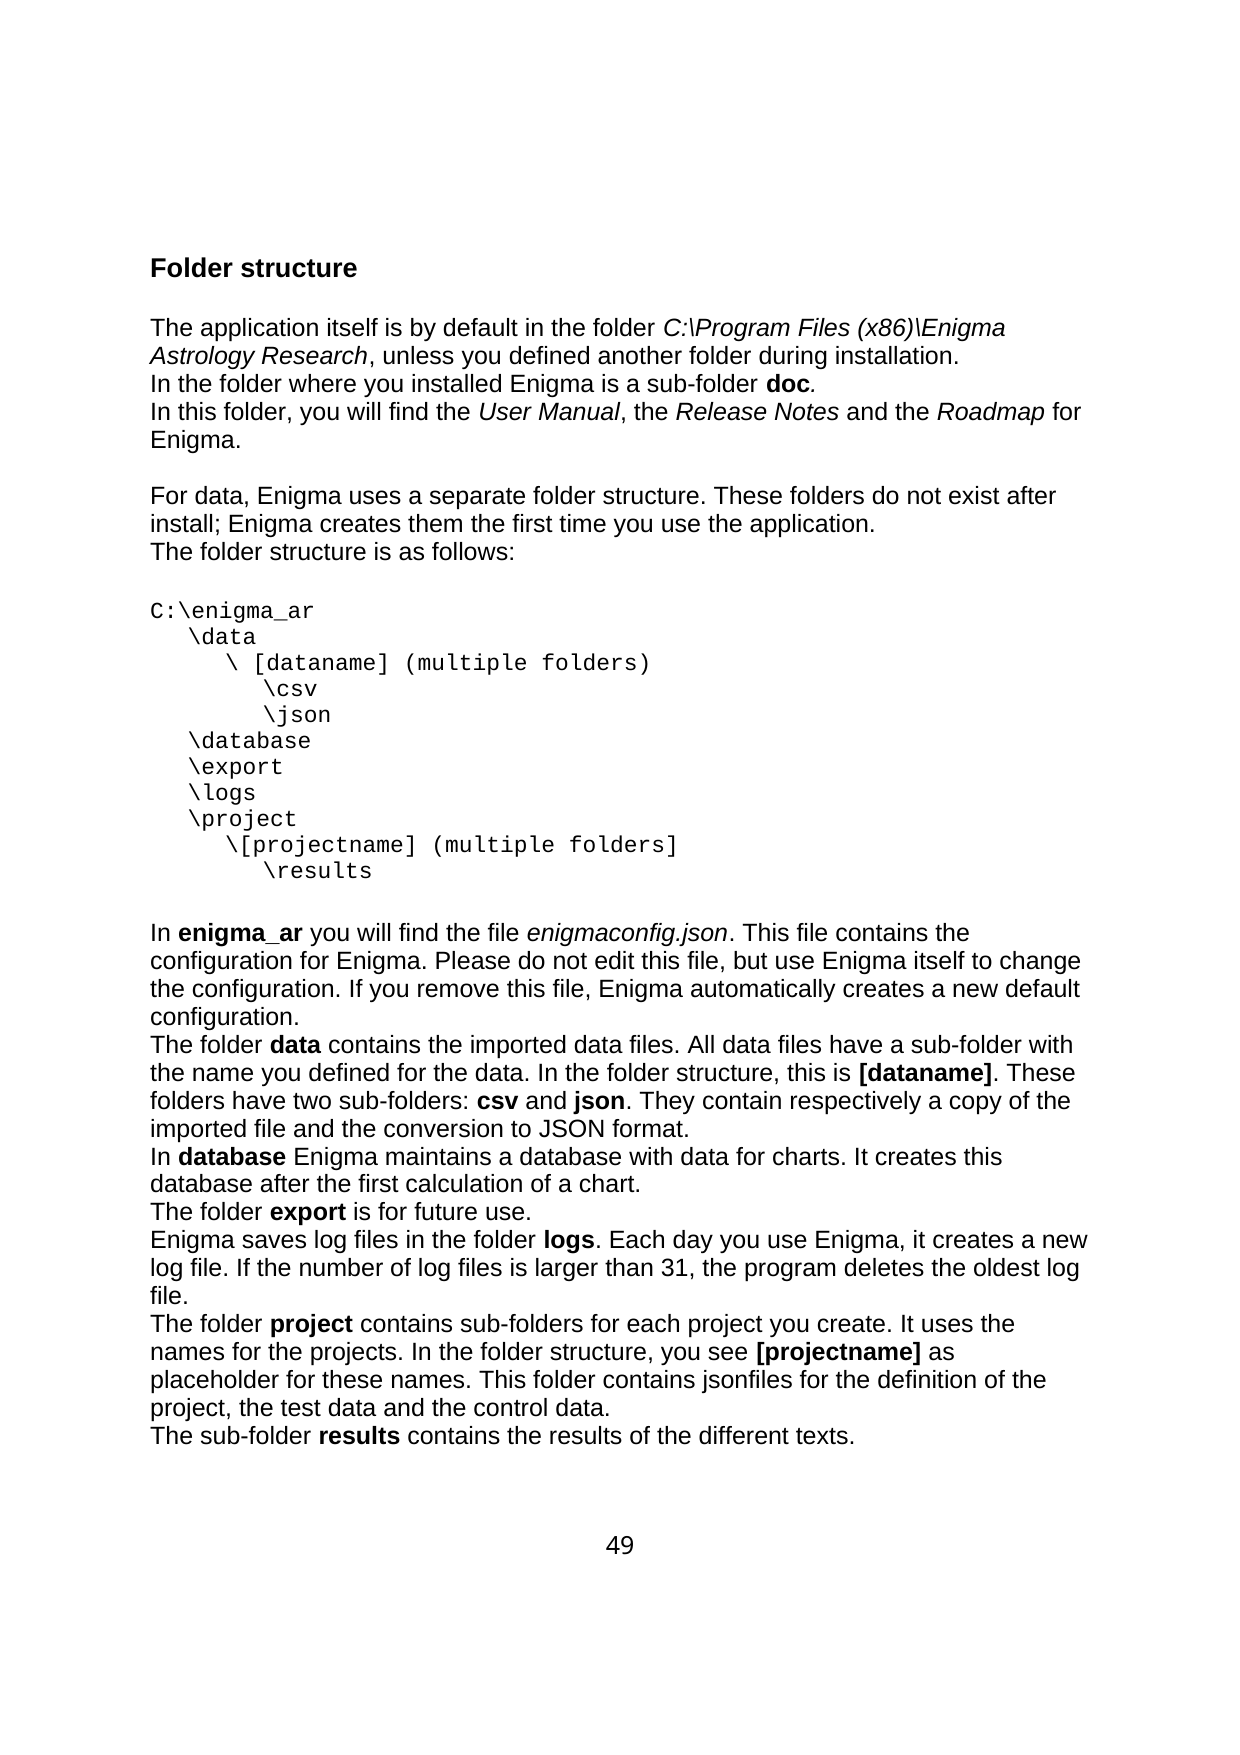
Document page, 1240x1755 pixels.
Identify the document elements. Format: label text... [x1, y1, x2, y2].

text \database [150, 729, 1089, 755]
text \project [150, 807, 1089, 833]
text In the folder where you installed Enigma is a sub-folder doc. [150, 370, 1089, 398]
text In enigma_ar you will find the file enigmaconfig.json. This file contains the configuration for Enigma. Please do not edit this file, but use Enigma itself to change the configuration. If you remove this file, Enigma automatically creates a new default configuration. [150, 919, 1089, 1031]
text \csv [150, 677, 1089, 703]
text The sub-folder results contains the results of the different texts. [150, 1421, 1089, 1449]
text The folder data contains the imported data files. All data files have a sub-folder with the name you defined for the data. In the folder structure, this is [dataname]. These folders have two sub-folders: csv and json. They contain respectively a copy of the imported file and the conversion to JSON format. [150, 1031, 1089, 1142]
text \results [150, 859, 1089, 885]
text For data, Enigma uses a separate folder structure. These folders do not exist after install; Enigma creates them the first time you use the application. [150, 482, 1089, 538]
text \logs [150, 781, 1089, 807]
text \export [150, 755, 1089, 781]
text \data [150, 626, 1089, 651]
text \ [dataname] (multiple folders) [150, 651, 1089, 677]
text The folder project contains sub-folders for each project you create. It uses the names for the projects. In the folder structure, you see [projectname] as placeholder for these names. This folder contains jsonfiles for the definition of the project, the test data and the control data. [150, 1310, 1089, 1421]
text Enigma saves log files in the folder logs. Each day you use Enigma, it creates a new log file. If the number of log files is larger than 31, the program deletes the oldest log file. [150, 1226, 1089, 1310]
text C:\enigma_ar [150, 599, 1089, 626]
text The folder export is for future use. [150, 1198, 1089, 1226]
text In database Enigma maintains a database with data for charts. It creates this database after the first calculation of a chart. [150, 1142, 1089, 1198]
text In this folder, you will find the User Manual, the Release Notes and the Roadmap for Enigma. [150, 398, 1089, 454]
text The folder structure is as follows: [150, 538, 1089, 566]
text \json [150, 703, 1089, 729]
text The application itself is by default in the folder C:\Program Files (x86)\Enigma Astrology Research, unless you defined another folder during installation. [150, 314, 1089, 370]
text \[projectname] (multiple folders] [150, 833, 1089, 859]
subtitle Folder structure [150, 253, 1089, 284]
